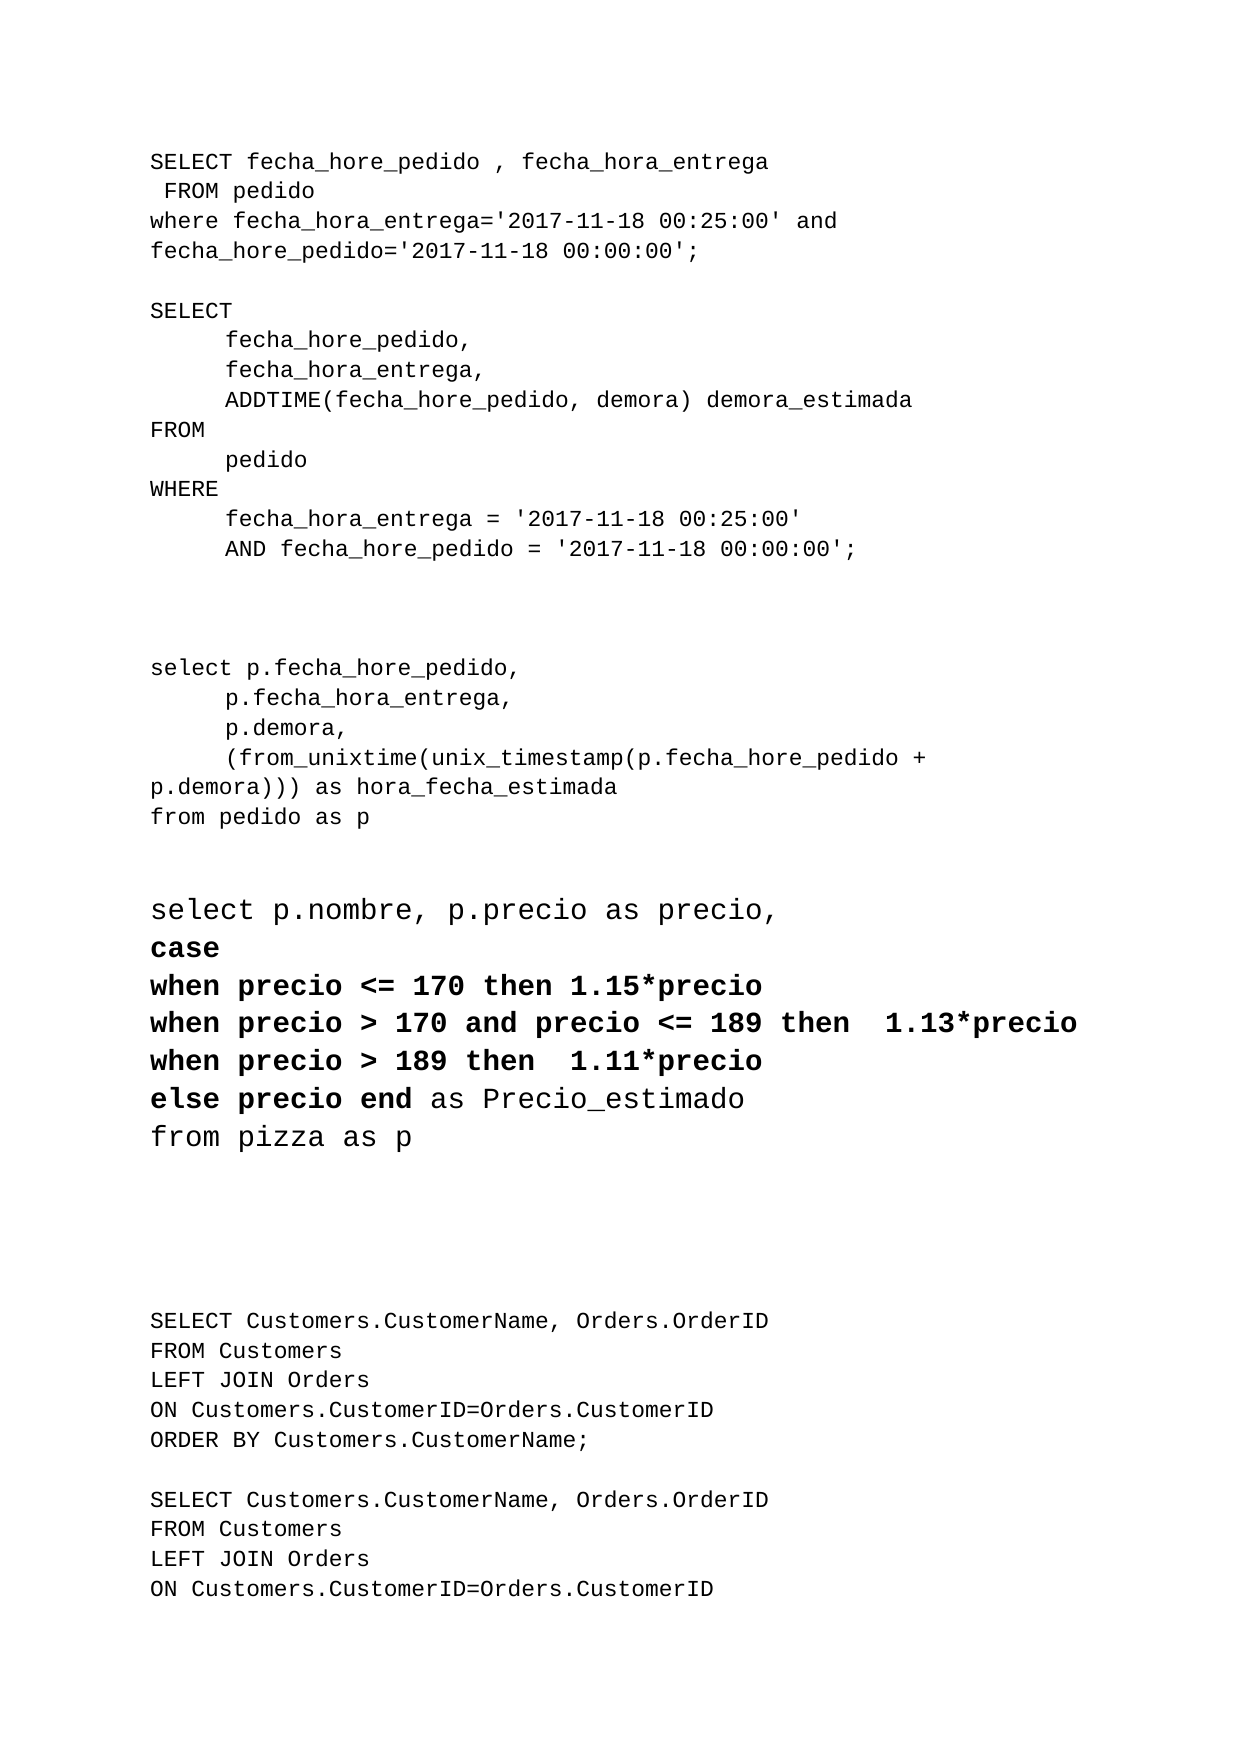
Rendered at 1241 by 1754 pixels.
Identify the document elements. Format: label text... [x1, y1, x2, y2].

text WHERE [150, 478, 1090, 504]
text FROM [150, 418, 1090, 444]
text select p.fecha_hore_pedido, [150, 656, 1090, 682]
text FROM pedido [150, 180, 1090, 206]
text ADDTIME(fecha_hore_pedido, demora) demora_estimada [150, 388, 1090, 414]
text else precio end as Precio_estimado [150, 1084, 1090, 1117]
text when precio > 189 then 1.11*precio [150, 1046, 1090, 1079]
text select p.nombre, p.precio as precio, [150, 895, 1090, 928]
text when precio > 170 and precio <= 189 then 1.13*precio [150, 1008, 1090, 1042]
text SELECT [150, 299, 1090, 325]
text when precio <= 170 then 1.15*precio [150, 971, 1090, 1004]
text p.fecha_hora_entrega, [150, 686, 1090, 712]
text AND fecha_hore_pedido = '2017-11-18 00:00:00'; [150, 537, 1090, 563]
text ORDER BY Customers.CustomerName; [150, 1428, 1090, 1454]
text where fecha_hora_entrega='2017-11-18 00:25:00' and fecha_hore_pedido='2017-11-18 00:00:00'; [150, 209, 1090, 265]
text LEFT JOIN Orders [150, 1547, 1090, 1573]
text FROM Customers [150, 1518, 1090, 1544]
text (from_unixtime(unix_timestamp(p.fecha_hore_pedido + p.demora))) as hora_fecha_estimada [150, 746, 1090, 802]
text fecha_hore_pedido, [150, 329, 1090, 355]
text FROM Customers [150, 1339, 1090, 1365]
text ON Customers.CustomerID=Orders.CustomerID [150, 1577, 1090, 1603]
text SELECT Customers.CustomerName, Orders.OrderID [150, 1309, 1090, 1335]
text case [150, 933, 1090, 966]
text SELECT fecha_hore_pedido , fecha_hora_entrega [150, 150, 1090, 176]
text fecha_hora_entrega, [150, 358, 1090, 384]
text from pedido as p [150, 805, 1090, 831]
text p.demora, [150, 716, 1090, 742]
text ON Customers.CustomerID=Orders.CustomerID [150, 1398, 1090, 1424]
text from pizza as p [150, 1122, 1090, 1155]
text pedido [150, 448, 1090, 474]
text SELECT Customers.CustomerName, Orders.OrderID [150, 1488, 1090, 1514]
text fecha_hora_entrega = '2017-11-18 00:25:00' [150, 507, 1090, 533]
text LEFT JOIN Orders [150, 1369, 1090, 1395]
